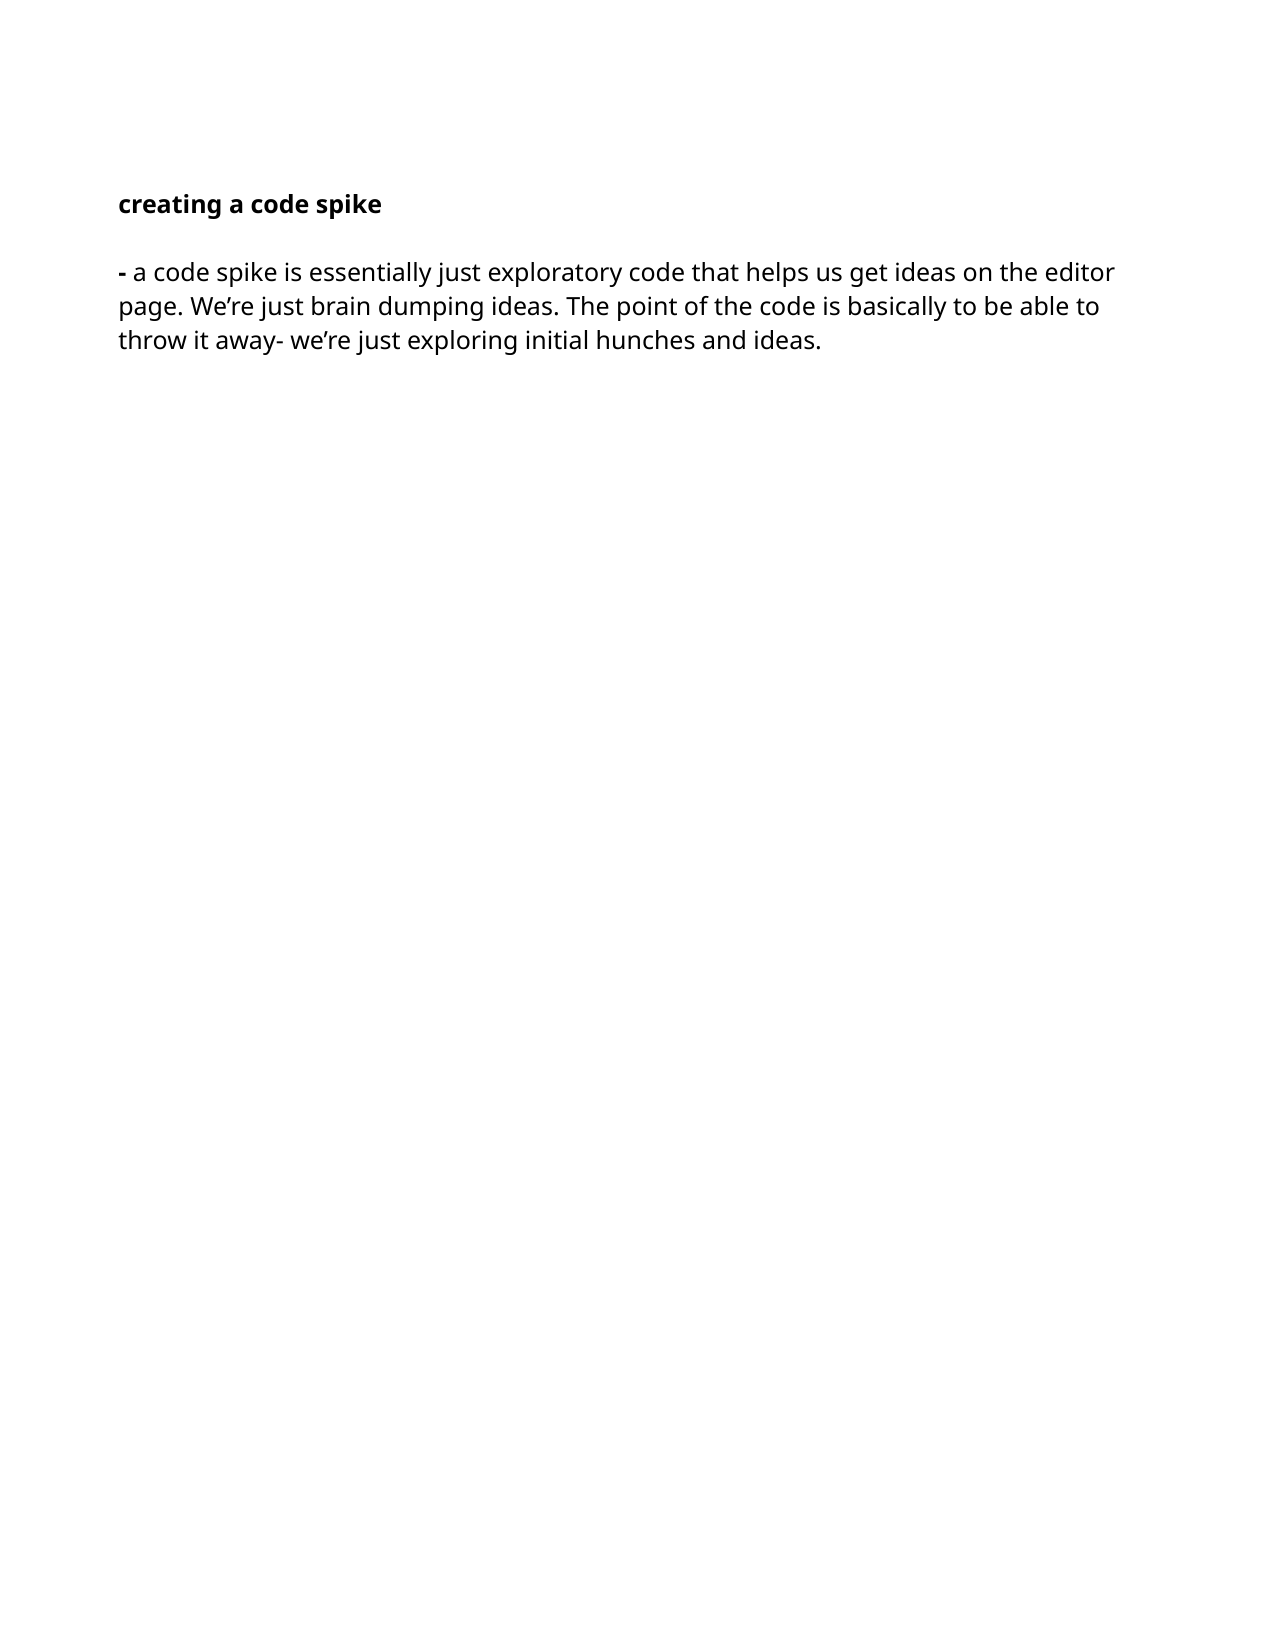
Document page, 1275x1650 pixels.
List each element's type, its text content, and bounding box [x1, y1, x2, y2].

text creating a code spike [118, 186, 1157, 220]
text - a code spike is essentially just exploratory code that helps us get ideas on the editor page. We’re just brain dumping ideas. The point of the code is basically to be able to throw it away- we’re just exploring initial hunches and ideas. [118, 254, 1157, 357]
